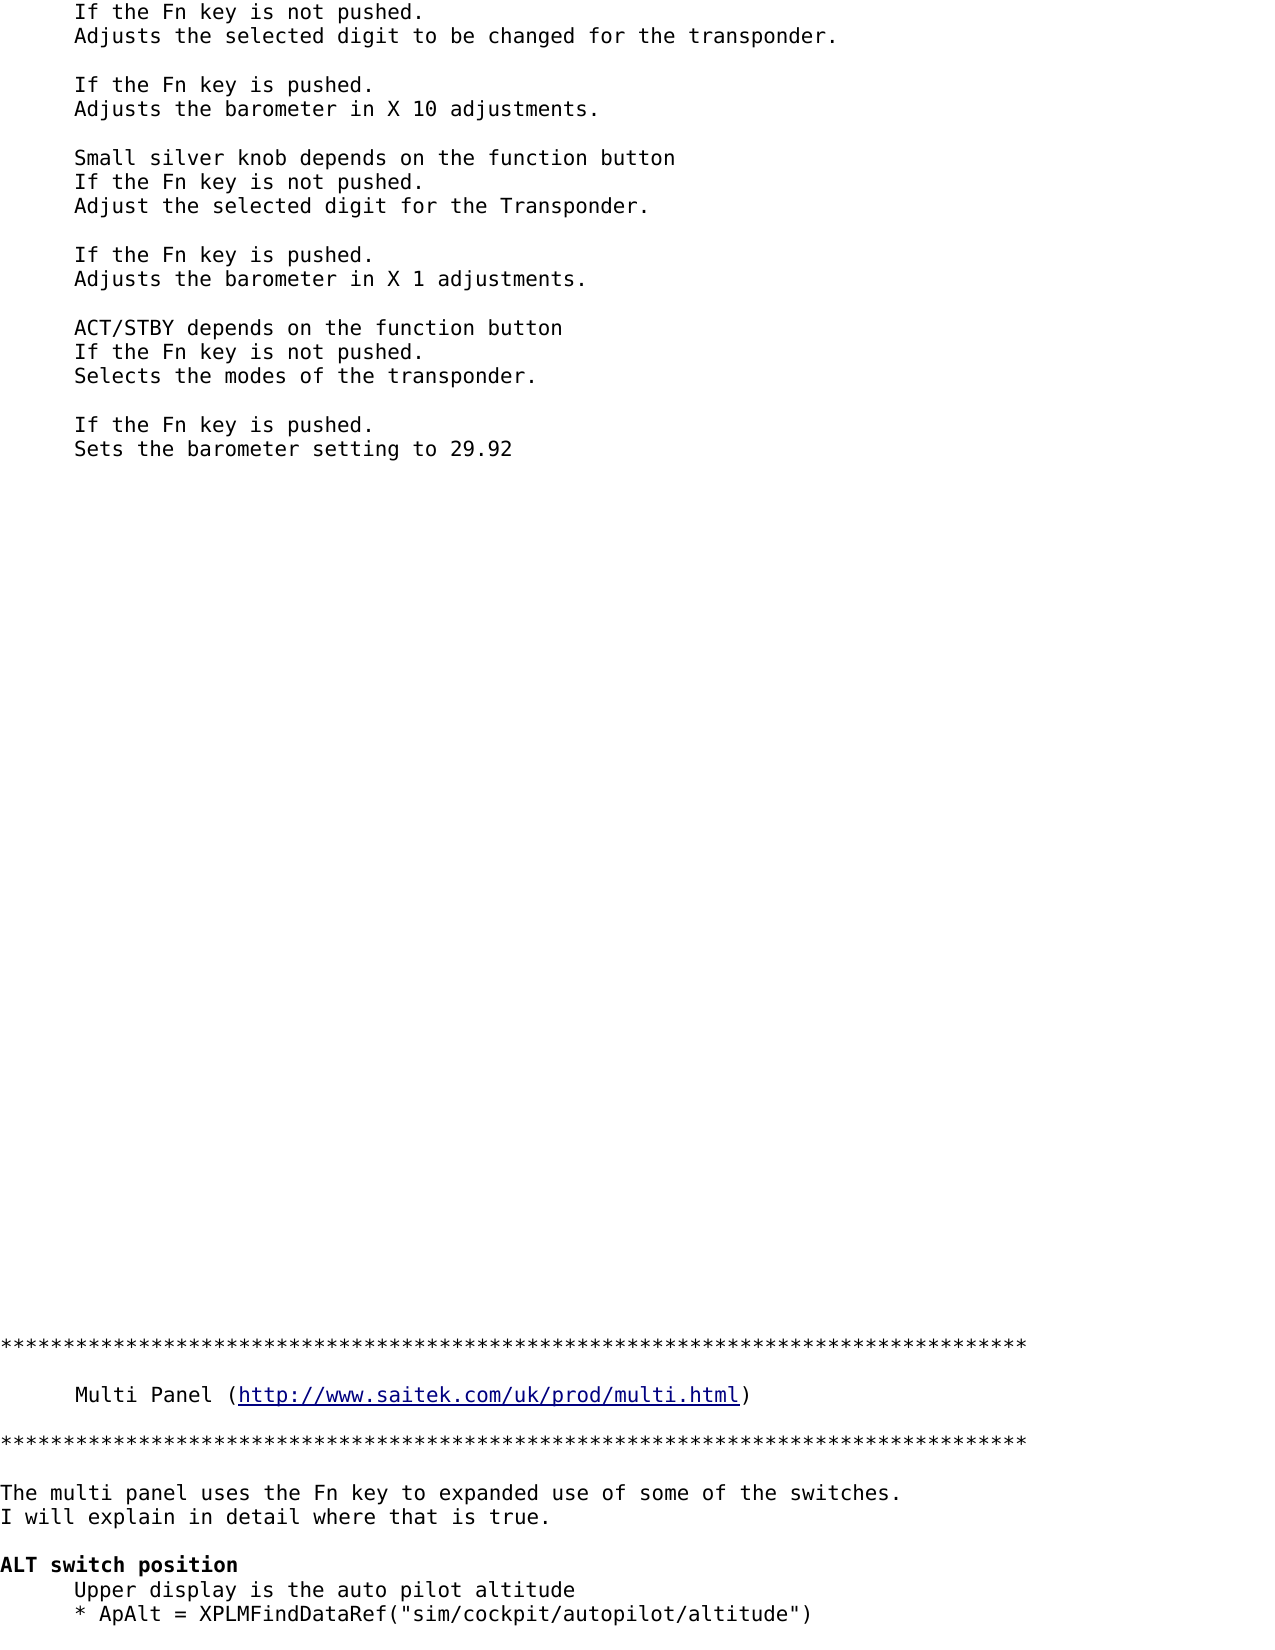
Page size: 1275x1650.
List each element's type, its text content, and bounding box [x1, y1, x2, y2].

text Adjust the selected digit for the Transponder. [0, 194, 1275, 218]
text Sets the barometer setting to 29.92 [0, 437, 1275, 461]
text Upper display is the auto pilot altitude [0, 1578, 1275, 1602]
text Small silver knob depends on the function button [0, 146, 1275, 170]
text ********************************************************************************** [0, 1335, 1275, 1359]
text I will explain in detail where that is true. [0, 1505, 1275, 1529]
text ********************************************************************************** [0, 1432, 1275, 1456]
text If the Fn key is not pushed. [0, 0, 1275, 24]
text Selects the modes of the transponder. [0, 364, 1275, 388]
text * ApAlt = XPLMFindDataRef("sim/cockpit/autopilot/altitude") [0, 1602, 1275, 1626]
text Adjusts the selected digit to be changed for the transponder. [0, 24, 1275, 48]
text If the Fn key is pushed. [0, 73, 1275, 97]
text Adjusts the barometer in X 1 adjustments. [0, 267, 1275, 291]
text Multi Panel (http://www.saitek.com/uk/prod/multi.html) [0, 1383, 1275, 1408]
text If the Fn key is pushed. [0, 413, 1275, 437]
text The multi panel uses the Fn key to expanded use of some of the switches. [0, 1481, 1275, 1505]
text ALT switch position [0, 1553, 1275, 1578]
text If the Fn key is not pushed. [0, 170, 1275, 194]
text ACT/STBY depends on the function button [0, 316, 1275, 340]
text If the Fn key is pushed. [0, 243, 1275, 267]
text If the Fn key is not pushed. [0, 340, 1275, 364]
text Adjusts the barometer in X 10 adjustments. [0, 97, 1275, 121]
